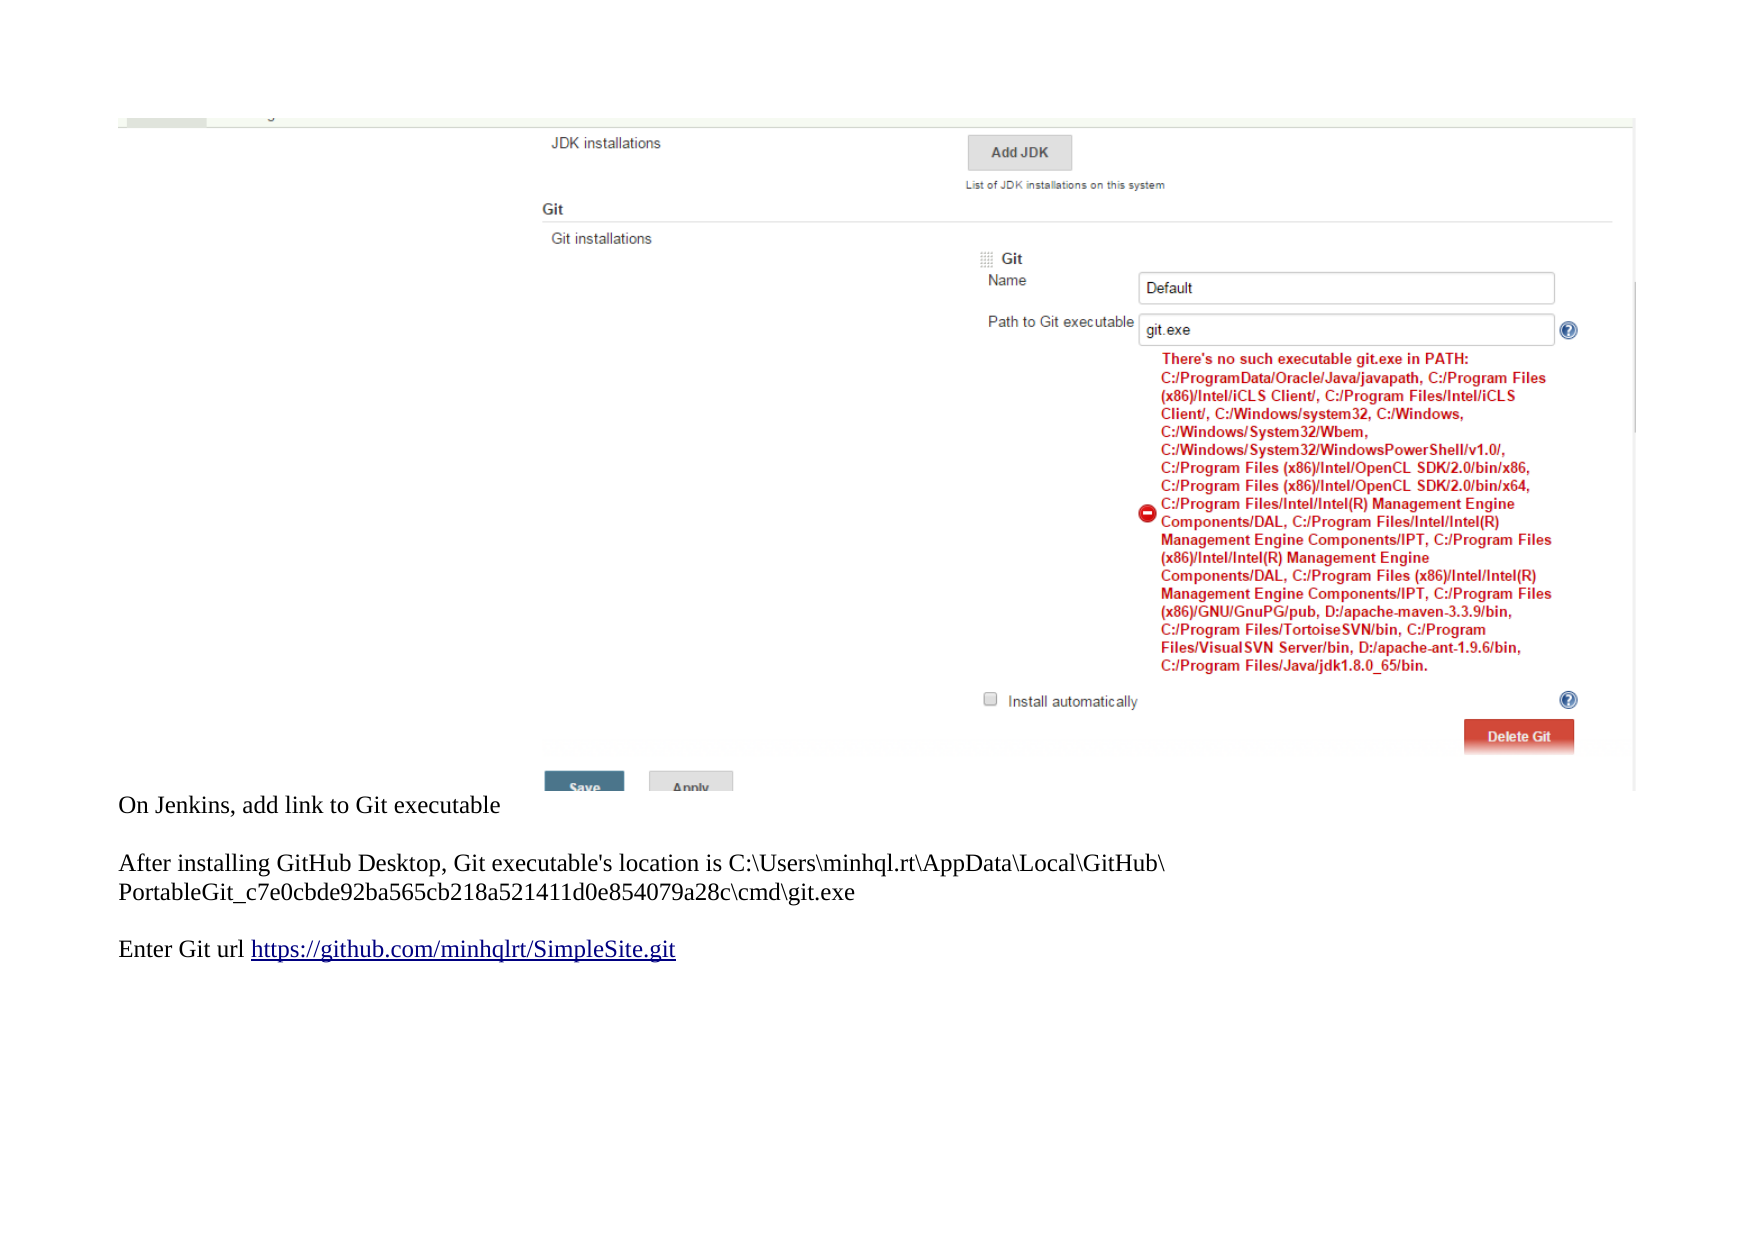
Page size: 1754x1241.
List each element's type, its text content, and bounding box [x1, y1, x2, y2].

text After installing GitHub Desktop, Git executable's location is C:\Users\minhql.rt\AppData\Local\GitHub\PortableGit_c7e0cbde92ba565cb218a521411d0e854079a28c\cmd\git.exe [118, 848, 1636, 905]
text On Jenkins, add link to Git executable [118, 791, 1636, 819]
text Enter Git url https://github.com/minhqlrt/SimpleSite.git [118, 934, 1636, 963]
picture [118, 118, 1636, 791]
